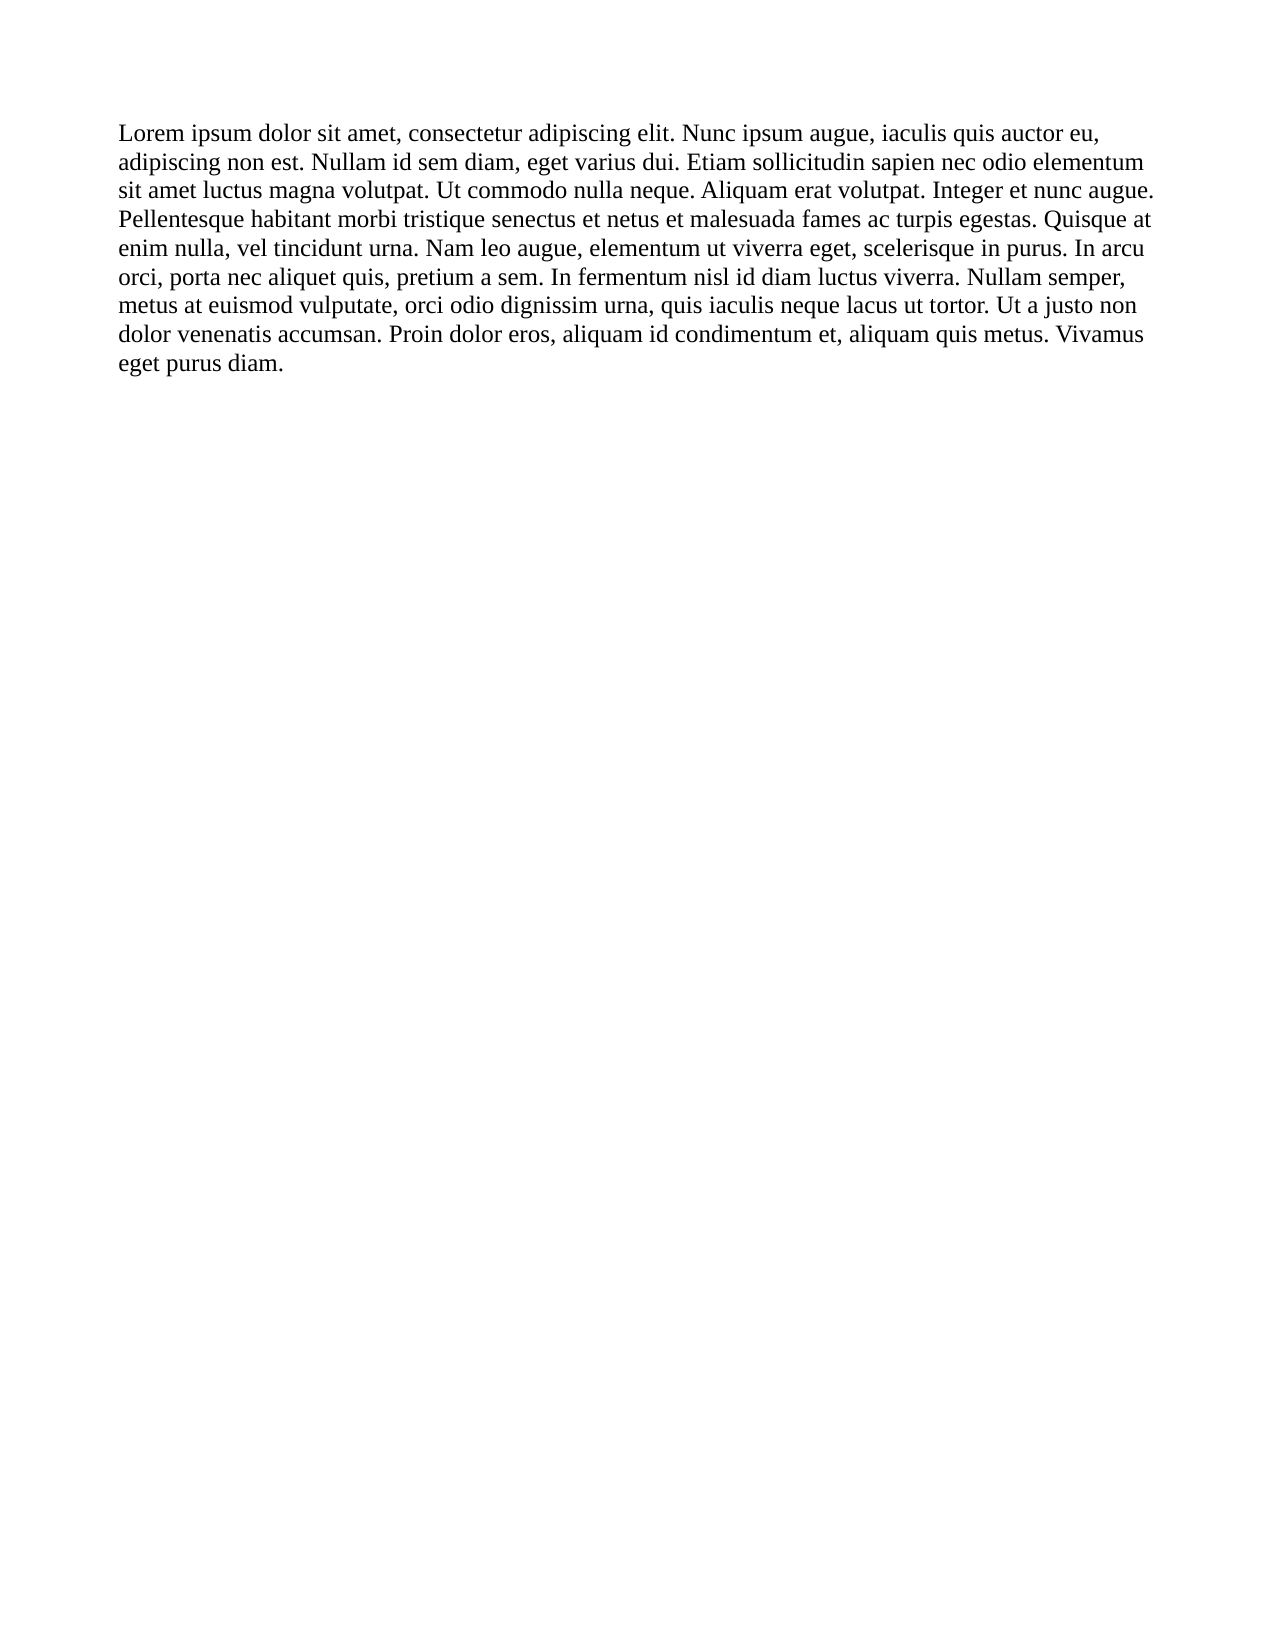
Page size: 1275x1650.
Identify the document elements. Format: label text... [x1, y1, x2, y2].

text Lorem ipsum dolor sit amet, consectetur adipiscing elit. Nunc ipsum augue, iaculis quis auctor eu, adipiscing non est. Nullam id sem diam, eget varius dui. Etiam sollicitudin sapien nec odio elementum sit amet luctus magna volutpat. Ut commodo nulla neque. Aliquam erat volutpat. Integer et nunc augue. Pellentesque habitant morbi tristique senectus et netus et malesuada fames ac turpis egestas. Quisque at enim nulla, vel tincidunt urna. Nam leo augue, elementum ut viverra eget, scelerisque in purus. In arcu orci, porta nec aliquet quis, pretium a sem. In fermentum nisl id diam luctus viverra. Nullam semper, metus at euismod vulputate, orci odio dignissim urna, quis iaculis neque lacus ut tortor. Ut a justo non dolor venenatis accumsan. Proin dolor eros, aliquam id condimentum et, aliquam quis metus. Vivamus eget purus diam. [118, 118, 1157, 377]
